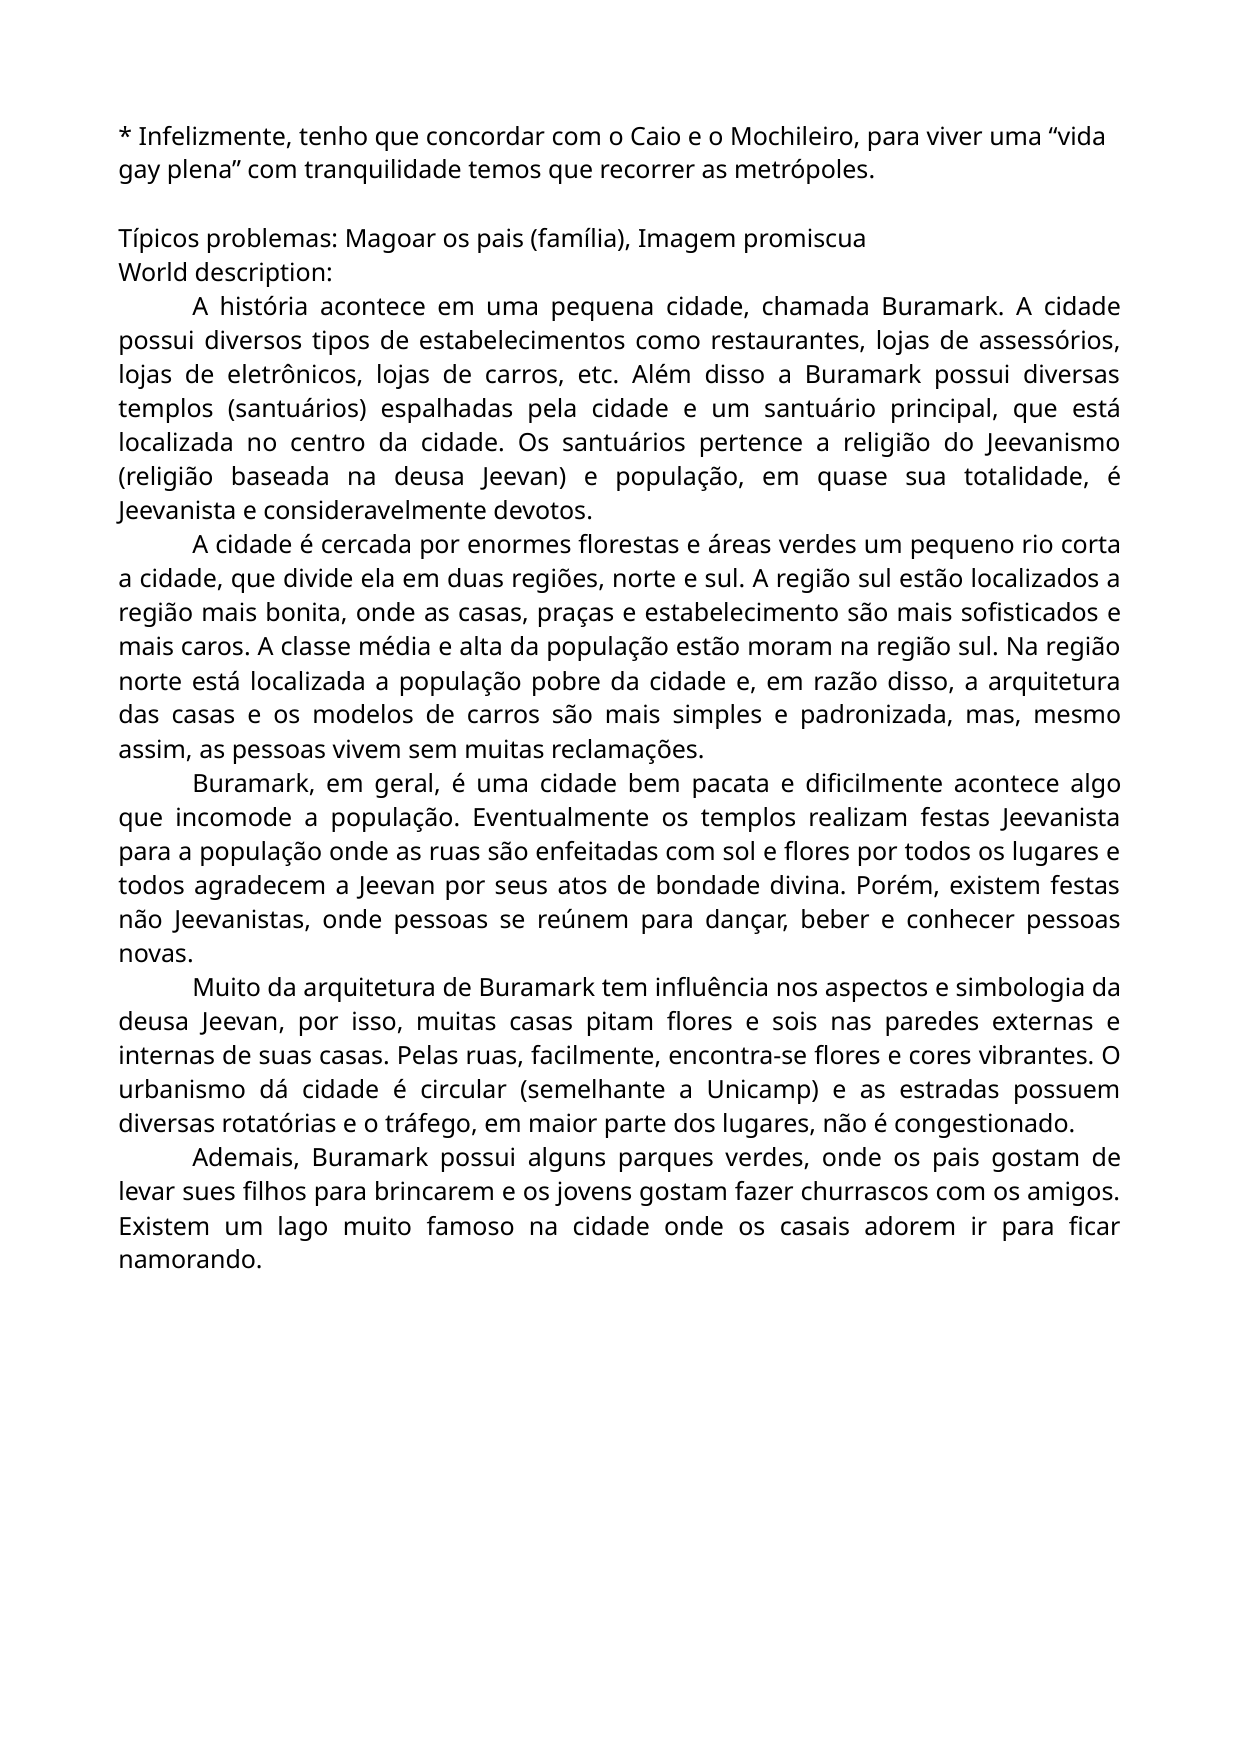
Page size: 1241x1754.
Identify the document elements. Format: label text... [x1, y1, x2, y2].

text * Infelizmente, tenho que concordar com o Caio e o Mochileiro, para viver uma “vida gay plena” com tranquilidade temos que recorrer as metrópoles. [118, 118, 1122, 186]
text Típicos problemas: Magoar os pais (família), Imagem promiscua [118, 220, 1122, 254]
text A cidade é cercada por enormes florestas e áreas verdes um pequeno rio corta a cidade, que divide ela em duas regiões, norte e sul. A região sul estão localizados a região mais bonita, onde as casas, praças e estabelecimento são mais sofisticados e mais caros. A classe média e alta da população estão moram na região sul. Na região norte está localizada a população pobre da cidade e, em razão disso, a arquitetura das casas e os modelos de carros são mais simples e padronizada, mas, mesmo assim, as pessoas vivem sem muitas reclamações. [118, 527, 1122, 765]
text Ademais, Buramark possui alguns parques verdes, onde os pais gostam de levar sues filhos para brincarem e os jovens gostam fazer churrascos com os amigos. Existem um lago muito famoso na cidade onde os casais adorem ir para ficar namorando. [118, 1140, 1122, 1276]
text A história acontece em uma pequena cidade, chamada Buramark. A cidade possui diversos tipos de estabelecimentos como restaurantes, lojas de assessórios, lojas de eletrônicos, lojas de carros, etc. Além disso a Buramark possui diversas templos (santuários) espalhadas pela cidade e um santuário principal, que está localizada no centro da cidade. Os santuários pertence a religião do Jeevanismo (religião baseada na deusa Jeevan) e população, em quase sua totalidade, é Jeevanista e consideravelmente devotos. [118, 288, 1122, 527]
text World description: [118, 254, 1122, 288]
text Buramark, em geral, é uma cidade bem pacata e dificilmente acontece algo que incomode a população. Eventualmente os templos realizam festas Jeevanista para a população onde as ruas são enfeitadas com sol e flores por todos os lugares e todos agradecem a Jeevan por seus atos de bondade divina. Porém, existem festas não Jeevanistas, onde pessoas se reúnem para dançar, beber e conhecer pessoas novas. [118, 765, 1122, 970]
text Muito da arquitetura de Buramark tem influência nos aspectos e simbologia da deusa Jeevan, por isso, muitas casas pitam flores e sois nas paredes externas e internas de suas casas. Pelas ruas, facilmente, encontra-se flores e cores vibrantes. O urbanismo dá cidade é circular (semelhante a Unicamp) e as estradas possuem diversas rotatórias e o tráfego, em maior parte dos lugares, não é congestionado. [118, 970, 1122, 1140]
